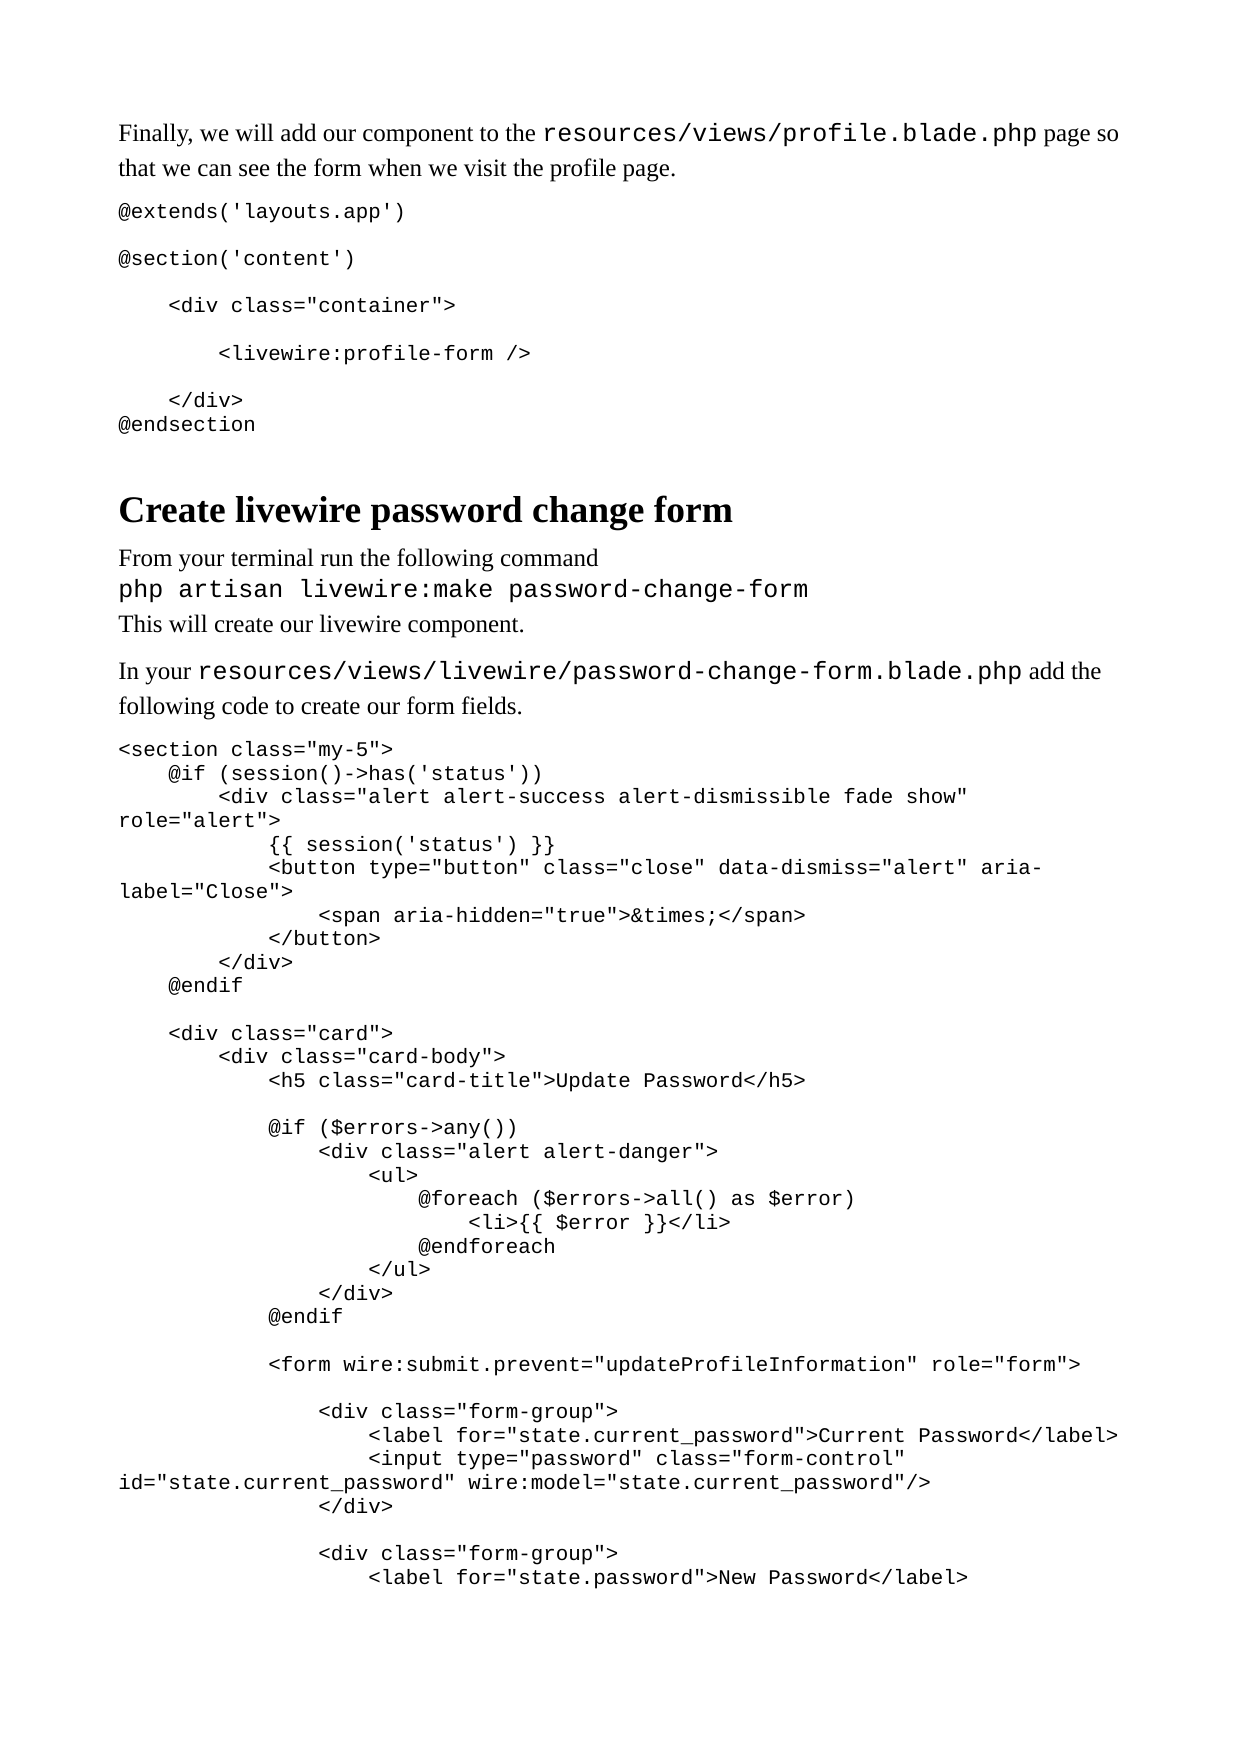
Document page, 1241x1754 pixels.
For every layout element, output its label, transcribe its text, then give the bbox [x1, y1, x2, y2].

text <div class="card-body"> [118, 1046, 1122, 1070]
text </div> [118, 1283, 1122, 1307]
text @endif [118, 1307, 1122, 1330]
text <div class="container"> [118, 295, 1122, 319]
text @endsection [118, 414, 1122, 437]
text <label for="state.current_password">Current Password</label> [118, 1425, 1122, 1448]
text <div class="card"> [118, 1023, 1122, 1046]
text @extends('layouts.app') [118, 201, 1122, 224]
text <ul> [118, 1165, 1122, 1188]
text @if (session()->has('status')) [118, 763, 1122, 786]
text <h5 class="card-title">Update Password</h5> [118, 1070, 1122, 1094]
text @section('content') [118, 248, 1122, 272]
text </button> [118, 928, 1122, 952]
text </div> [118, 390, 1122, 414]
text <form wire:submit.prevent="updateProfileInformation" role="form"> [118, 1354, 1122, 1377]
text In your resources/views/livewire/password-change-form.blade.php add the following code to create our form fields. [118, 656, 1122, 720]
text @foreach ($errors->all() as $error) [118, 1188, 1122, 1212]
text From your terminal run the following command php artisan livewire:make password-change-form This will create our livewire component. [118, 543, 1122, 637]
text <li>{{ $error }}</li> [118, 1212, 1122, 1236]
text <label for="state.password">New Password</label> [118, 1567, 1122, 1590]
text @endif [118, 976, 1122, 999]
subtitle Create livewire password change form [118, 488, 1122, 531]
text </ul> [118, 1259, 1122, 1283]
text @endforeach [118, 1236, 1122, 1259]
text <div class="alert alert-success alert-dismissible fade show" role="alert"> [118, 786, 1122, 834]
text <livewire:profile-form /> [118, 343, 1122, 366]
text {{ session('status') }} [118, 834, 1122, 857]
text <input type="password" class="form-control" id="state.current_password" wire:model="state.current_password"/> [118, 1448, 1122, 1496]
text @if ($errors->any()) [118, 1117, 1122, 1141]
text <div class="alert alert-danger"> [118, 1141, 1122, 1165]
text <section class="my-5"> [118, 739, 1122, 763]
text <div class="form-group"> [118, 1401, 1122, 1425]
text <button type="button" class="close" data-dismiss="alert" aria-label="Close"> [118, 857, 1122, 904]
text </div> [118, 1496, 1122, 1519]
text </div> [118, 952, 1122, 976]
text <div class="form-group"> [118, 1543, 1122, 1567]
text <span aria-hidden="true">&times;</span> [118, 904, 1122, 928]
text Finally, we will add our component to the resources/views/profile.blade.php page so that we can see the form when we visit the profile page. [118, 118, 1122, 182]
